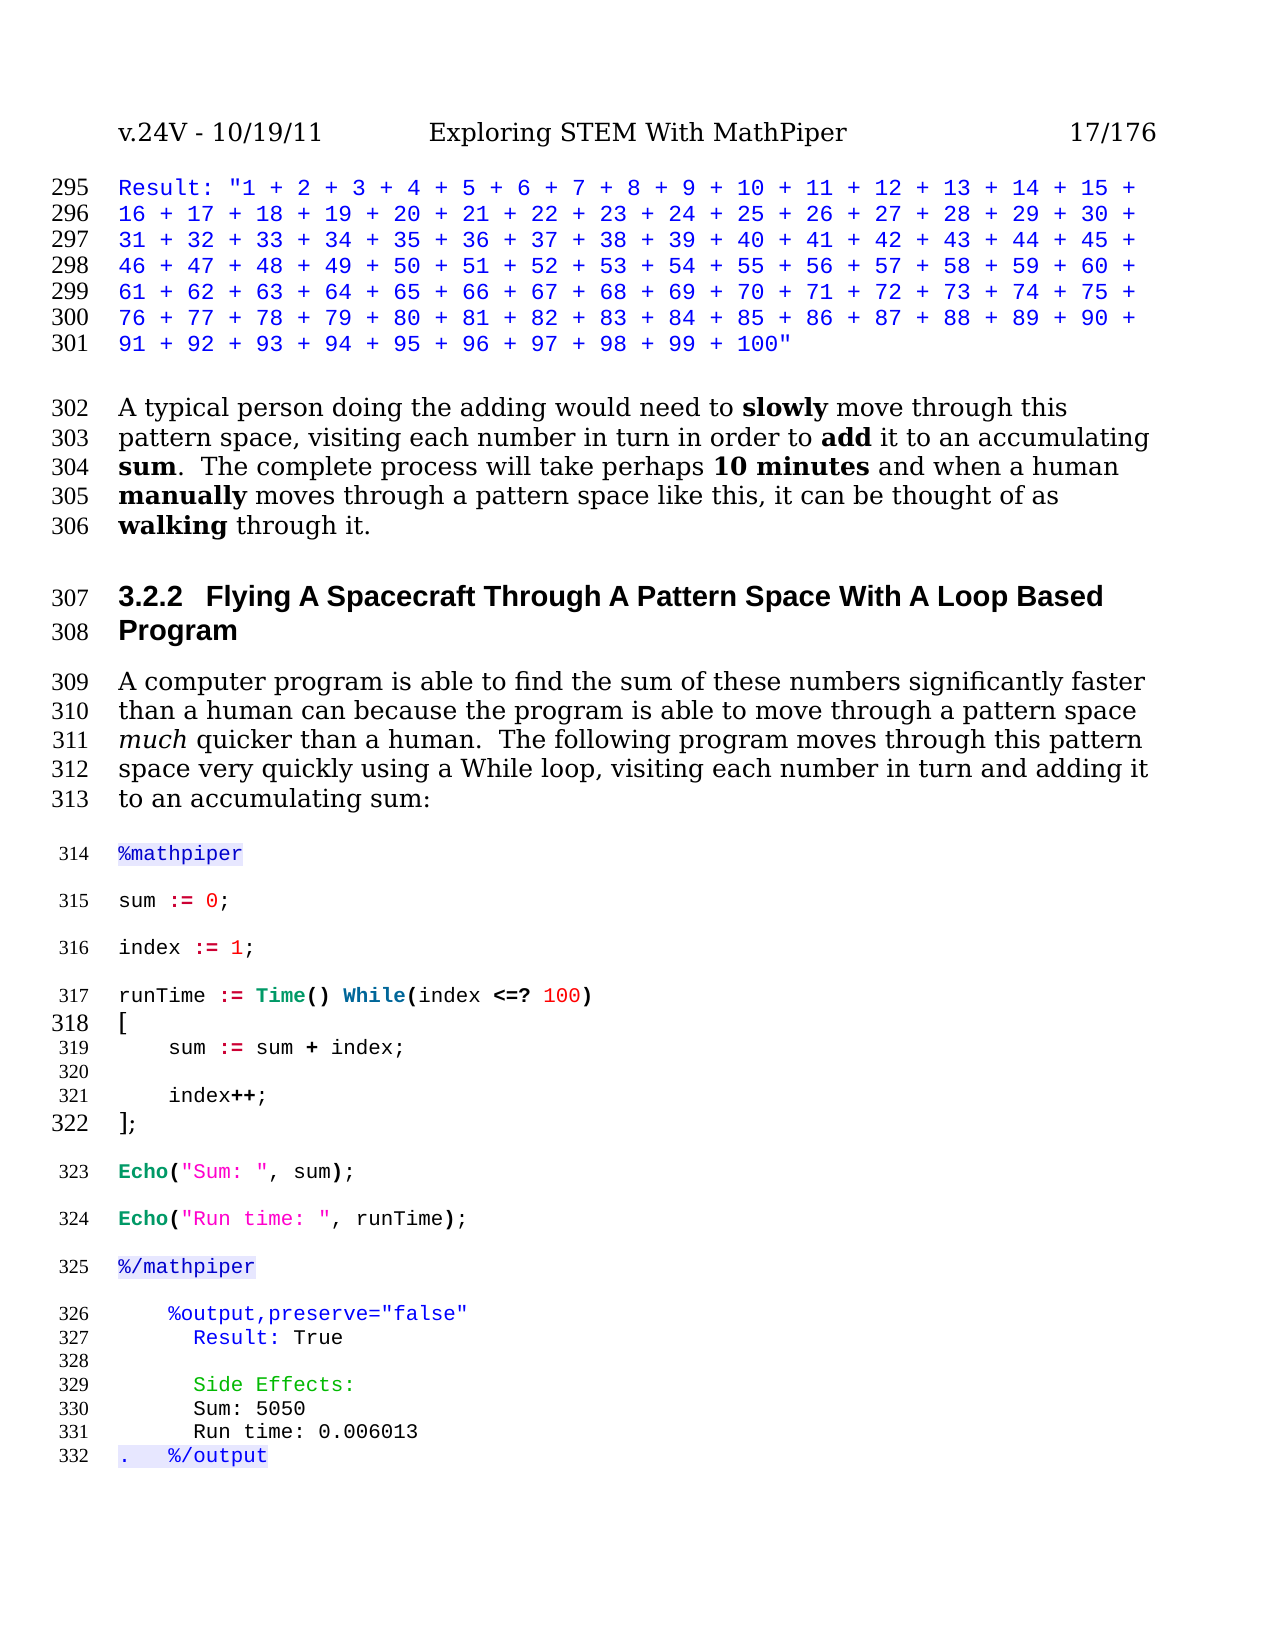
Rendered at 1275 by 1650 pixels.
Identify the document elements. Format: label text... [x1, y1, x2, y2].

text Echo("Run time: ", runTime); [118, 1208, 1157, 1232]
text Run time: 0.006013 [118, 1421, 1157, 1445]
text A typical person doing the adding would need to slowly move through this pattern space, visiting each number in turn in order to add it to an accumulating sum. The complete process will take perhaps 10 minutes and when a human manually moves through a pattern space like this, it can be thought of as walking through it. [118, 393, 1157, 540]
text sum := sum + index; [118, 1037, 1157, 1061]
text %output,preserve="false" [118, 1303, 1157, 1327]
text Result: "1 + 2 + 3 + 4 + 5 + 6 + 7 + 8 + 9 + 10 + 11 + 12 + 13 + 14 + 15 + 16 + 17 + 18 + 19 + 20 + 21 + 22 + 23 + 24 + 25 + 26 + 27 + 28 + 29 + 30 + 31 + 32 + 33 + 34 + 35 + 36 + 37 + 38 + 39 + 40 + 41 + 42 + 43 + 44 + 45 + 46 + 47 + 48 + 49 + 50 + 51 + 52 + 53 + 54 + 55 + 56 + 57 + 58 + 59 + 60 + 61 + 62 + 63 + 64 + 65 + 66 + 67 + 68 + 69 + 70 + 71 + 72 + 73 + 74 + 75 + 76 + 77 + 78 + 79 + 80 + 81 + 82 + 83 + 84 + 85 + 86 + 87 + 88 + 89 + 90 + 91 + 92 + 93 + 94 + 95 + 96 + 97 + 98 + 99 + 100" [118, 177, 1157, 358]
text index++; [118, 1085, 1157, 1108]
text . %/output [118, 1445, 1157, 1468]
text Echo("Sum: ", sum); [118, 1161, 1157, 1185]
text Result: True [118, 1327, 1157, 1350]
text index := 1; [118, 937, 1157, 961]
text %mathpiper [118, 843, 1157, 866]
text Side Effects: [118, 1374, 1157, 1398]
text Sum: 5050 [118, 1398, 1157, 1421]
text sum := 0; [118, 890, 1157, 914]
text [ [118, 1008, 1157, 1037]
text %/mathpiper [118, 1256, 1157, 1279]
subtitle Flying A Spacecraft Through A Pattern Space With A Loop Based Program [118, 579, 1157, 646]
text runTime := Time() While(index <=? 100) [118, 984, 1157, 1008]
text A computer program is able to find the sum of these numbers significantly faster than a human can because the program is able to move through a pattern space much quicker than a human. The following program moves through this pattern space very quickly using a While loop, visiting each number in turn and adding it to an accumulating sum: [118, 667, 1157, 813]
text ]; [118, 1108, 1157, 1137]
